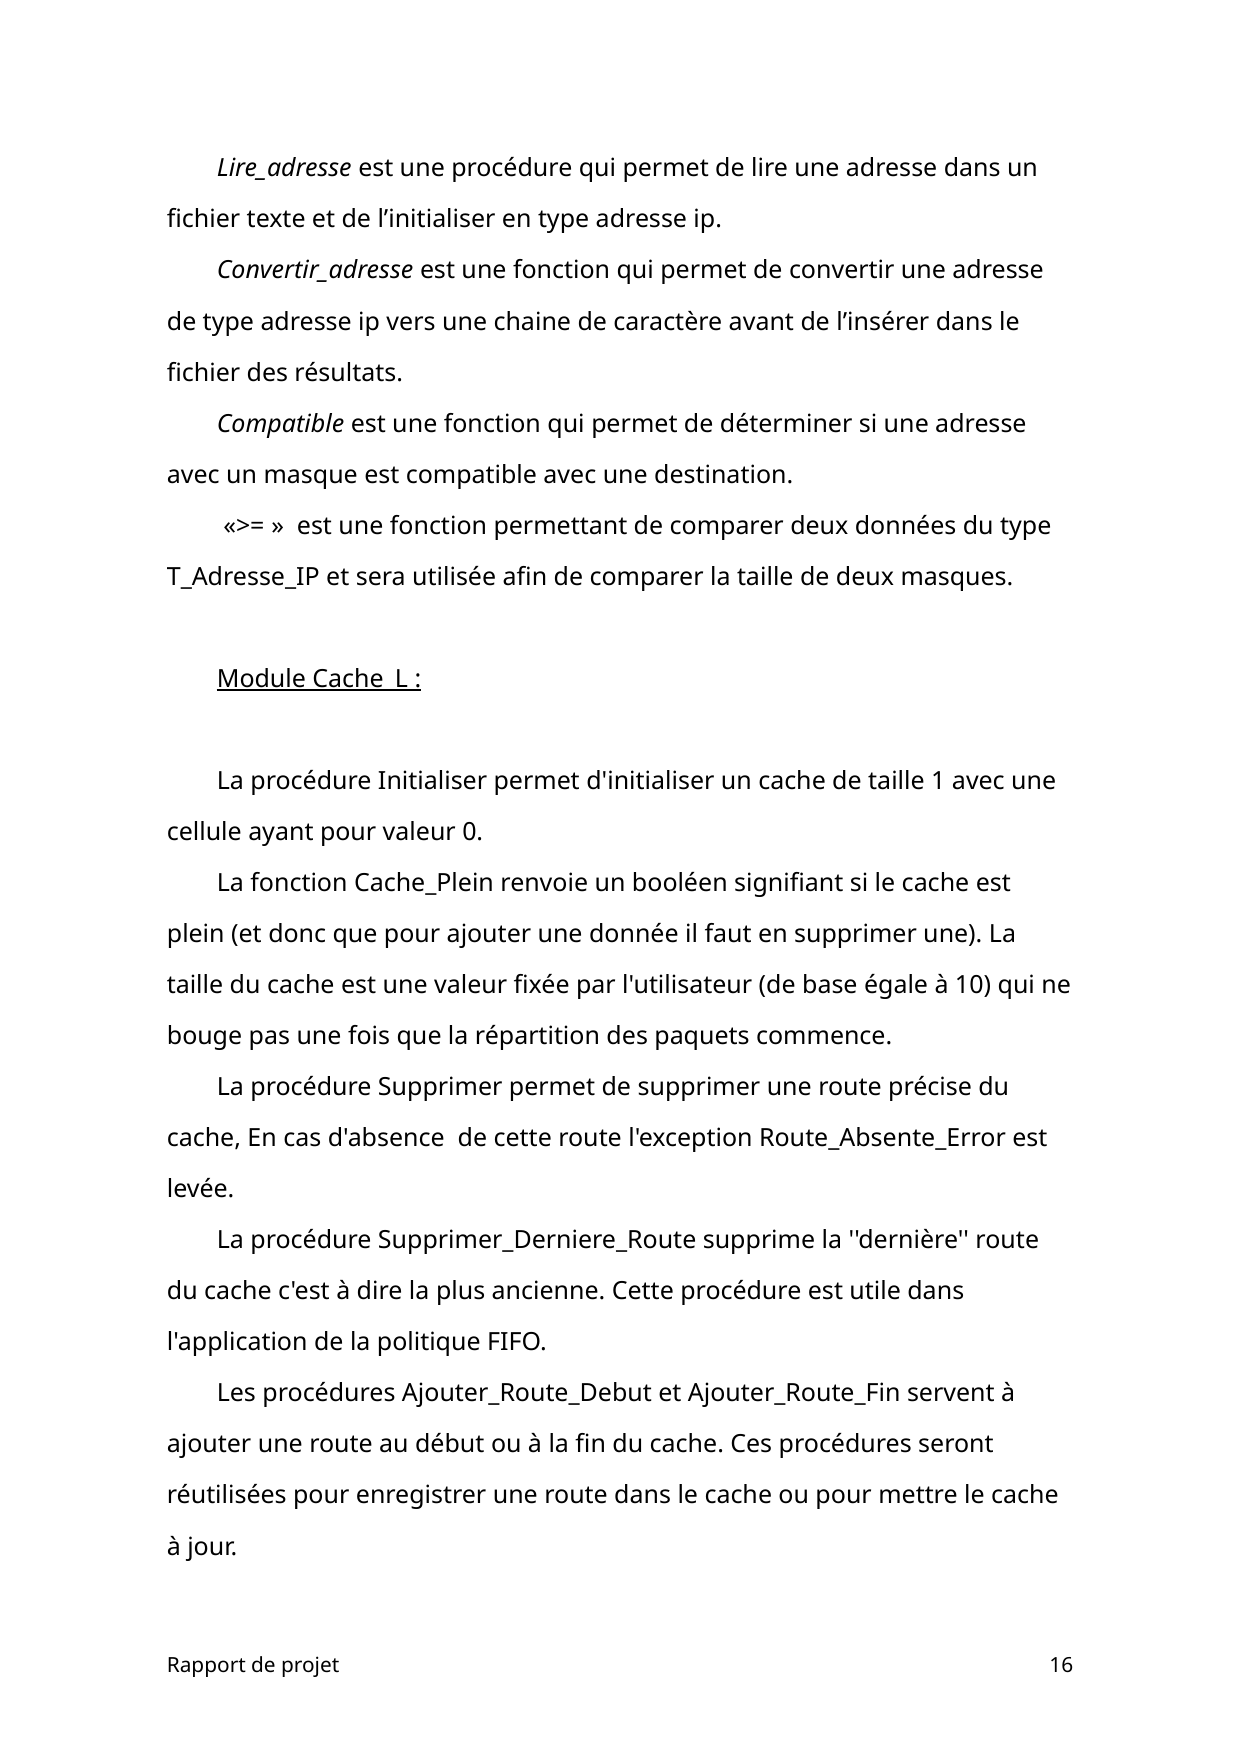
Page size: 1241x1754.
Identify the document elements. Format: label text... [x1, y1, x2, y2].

text Compatible est une fonction qui permet de déterminer si une adresse avec un masque est compatible avec une destination. [167, 405, 1073, 490]
text La procédure Supprimer permet de supprimer une route précise du cache, En cas d'absence de cette route l'exception Route_Absente_Error est levée. [167, 1069, 1073, 1205]
text La procédure Initialiser permet d'initialiser un cache de taille 1 avec une cellule ayant pour valeur 0. [167, 762, 1073, 848]
text La fonction Cache_Plein renvoie un booléen signifiant si le cache est plein (et donc que pour ajouter une donnée il faut en supprimer une). La taille du cache est une valeur fixée par l'utilisateur (de base égale à 10) qui ne bouge pas une fois que la répartition des paquets commence. [167, 864, 1073, 1052]
text Les procédures Ajouter_Route_Debut et Ajouter_Route_Fin servent à ajouter une route au début ou à la fin du cache. Ces procédures seront réutilisées pour enregistrer une route dans le cache ou pour mettre le cache à jour. [167, 1375, 1073, 1562]
text «>= » est une fonction permettant de comparer deux données du type T_Adresse_IP et sera utilisée afin de comparer la taille de deux masques. [167, 507, 1073, 592]
text Module Cache_L : [167, 660, 1073, 694]
text Lire_adresse est une procédure qui permet de lire une adresse dans un fichier texte et de l’initialiser en type adresse ip. [167, 150, 1073, 235]
text La procédure Supprimer_Derniere_Route supprime la ''dernière'' route du cache c'est à dire la plus ancienne. Cette procédure est utile dans l'application de la politique FIFO. [167, 1222, 1073, 1358]
text Convertir_adresse est une fonction qui permet de convertir une adresse de type adresse ip vers une chaine de caractère avant de l’insérer dans le fichier des résultats. [167, 252, 1073, 388]
